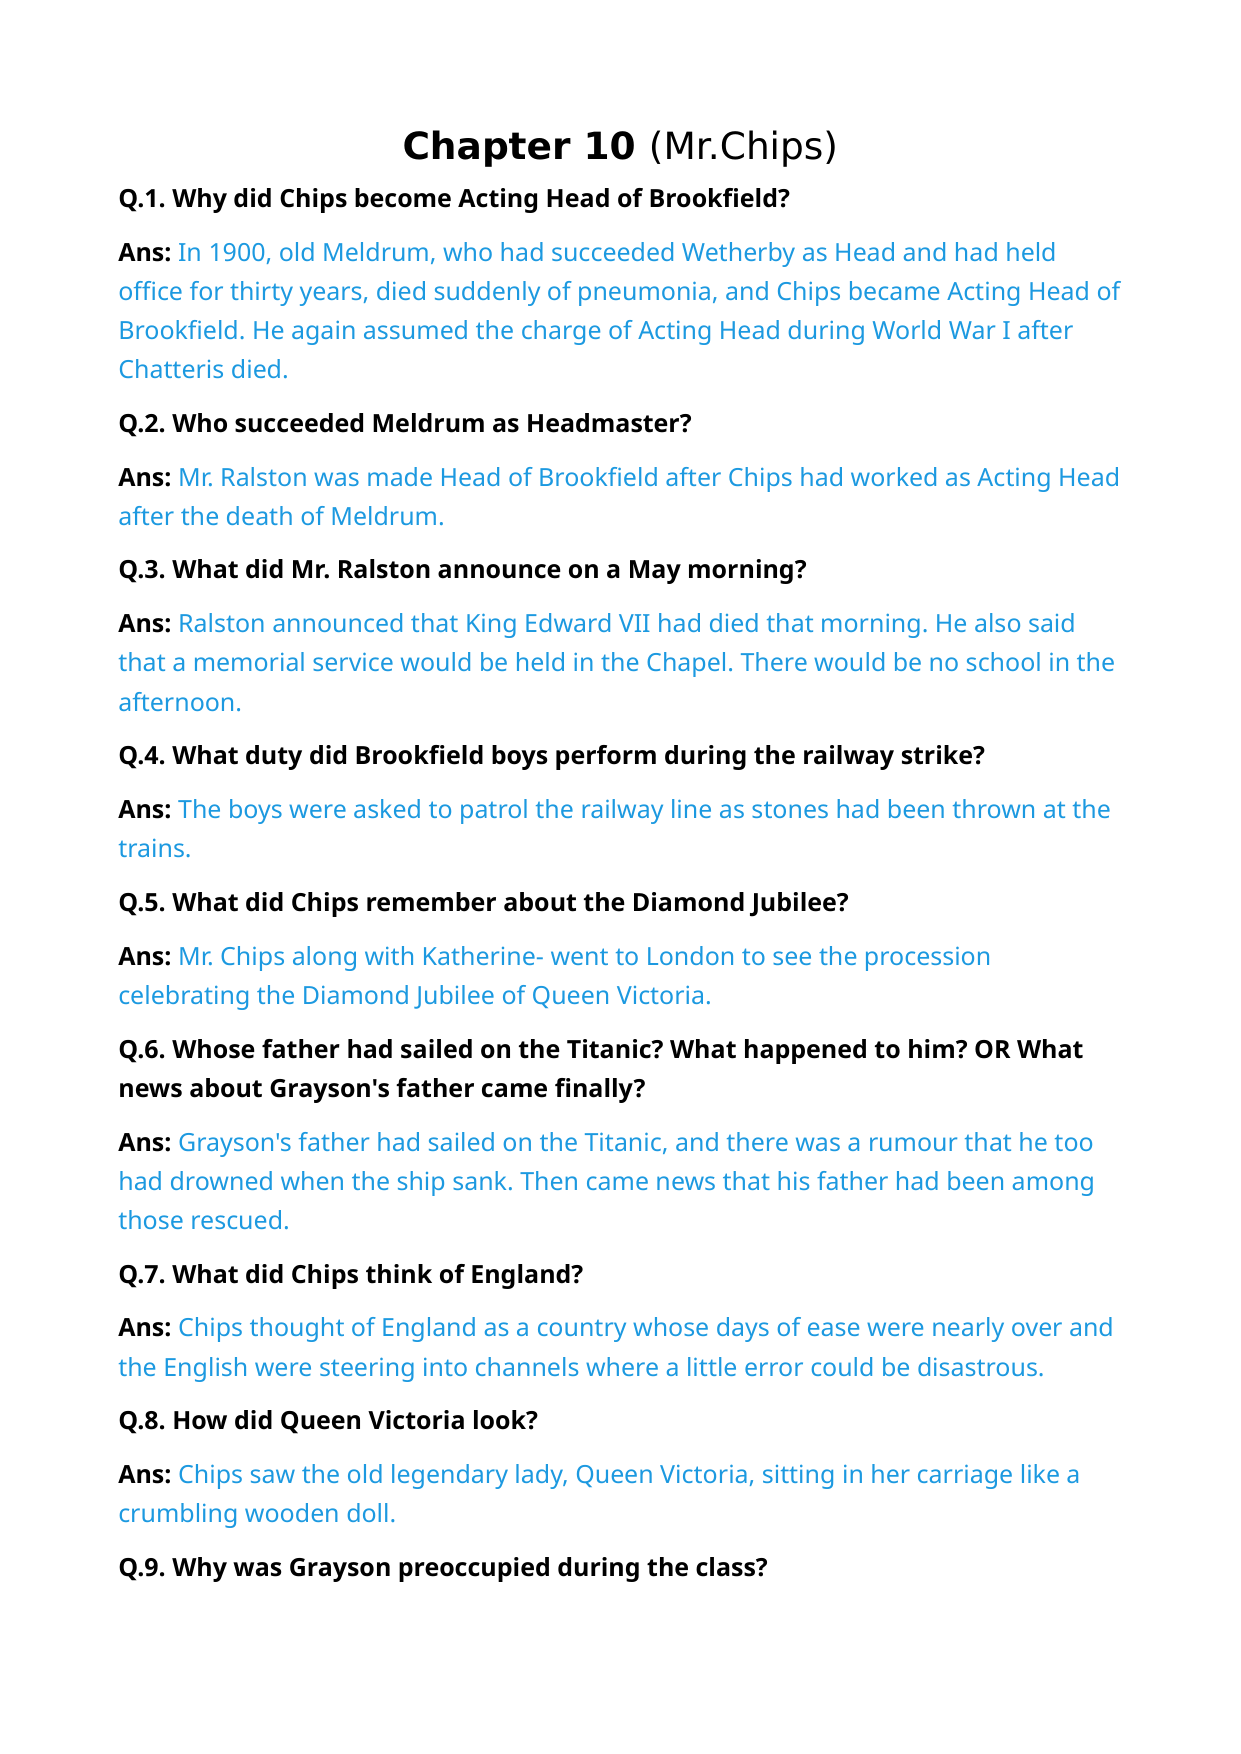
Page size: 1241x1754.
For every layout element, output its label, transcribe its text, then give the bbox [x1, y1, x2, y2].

text Ans: Grayson's father had sailed on the Titanic, and there was a rumour that he too had drowned when the ship sank. Then came news that his father had been among those rescued. [118, 1124, 1122, 1237]
text Q.1. Why did Chips become Acting Head of Brookfield? [118, 181, 1122, 214]
text Q.8. How did Queen Victoria look? [118, 1403, 1122, 1437]
text Ans: Chips saw the old legendary lady, Queen Victoria, sitting in her carriage like a crumbling wooden doll. [118, 1457, 1122, 1530]
text Q.4. What duty did Brookfield boys perform during the railway strike? [118, 738, 1122, 772]
text Ans: Chips thought of England as a country whose days of ease were nearly over and the English were steering into channels where a little error could be disastrous. [118, 1310, 1122, 1383]
text Ans: Mr. Chips along with Katherine- went to London to see the procession celebrating the Diamond Jubilee of Queen Victoria. [118, 938, 1122, 1012]
text Q.2. Who succeeded Meldrum as Headmaster? [118, 406, 1122, 439]
subtitle Chapter 10 (Mr.Chips) [118, 124, 1122, 168]
text Ans: In 1900, old Meldrum, who had succeeded Wetherby as Head and had held office for thirty years, died suddenly of pneumonia, and Chips became Acting Head of Brookfield. He again assumed the charge of Acting Head during World War I after Chatteris died. [118, 234, 1122, 386]
text Q.6. Whose father had sailed on the Titanic? What happened to him? OR What news about Grayson's father came finally? [118, 1031, 1122, 1104]
text Q.9. Why was Grayson preoccupied during the class? [118, 1550, 1122, 1584]
text Ans: Ralston announced that King Edward VII had died that morning. He also said that a memorial service would be held in the Chapel. There would be no school in the afternoon. [118, 606, 1122, 718]
text Q.7. What did Chips think of England? [118, 1256, 1122, 1290]
text Ans: The boys were asked to patrol the railway line as stones had been thrown at the trains. [118, 792, 1122, 865]
text Q.3. What did Mr. Ralston announce on a May morning? [118, 552, 1122, 586]
text Ans: Mr. Ralston was made Head of Brookfield after Chips had worked as Acting Head after the death of Meldrum. [118, 459, 1122, 532]
text Q.5. What did Chips remember about the Diamond Jubilee? [118, 885, 1122, 919]
